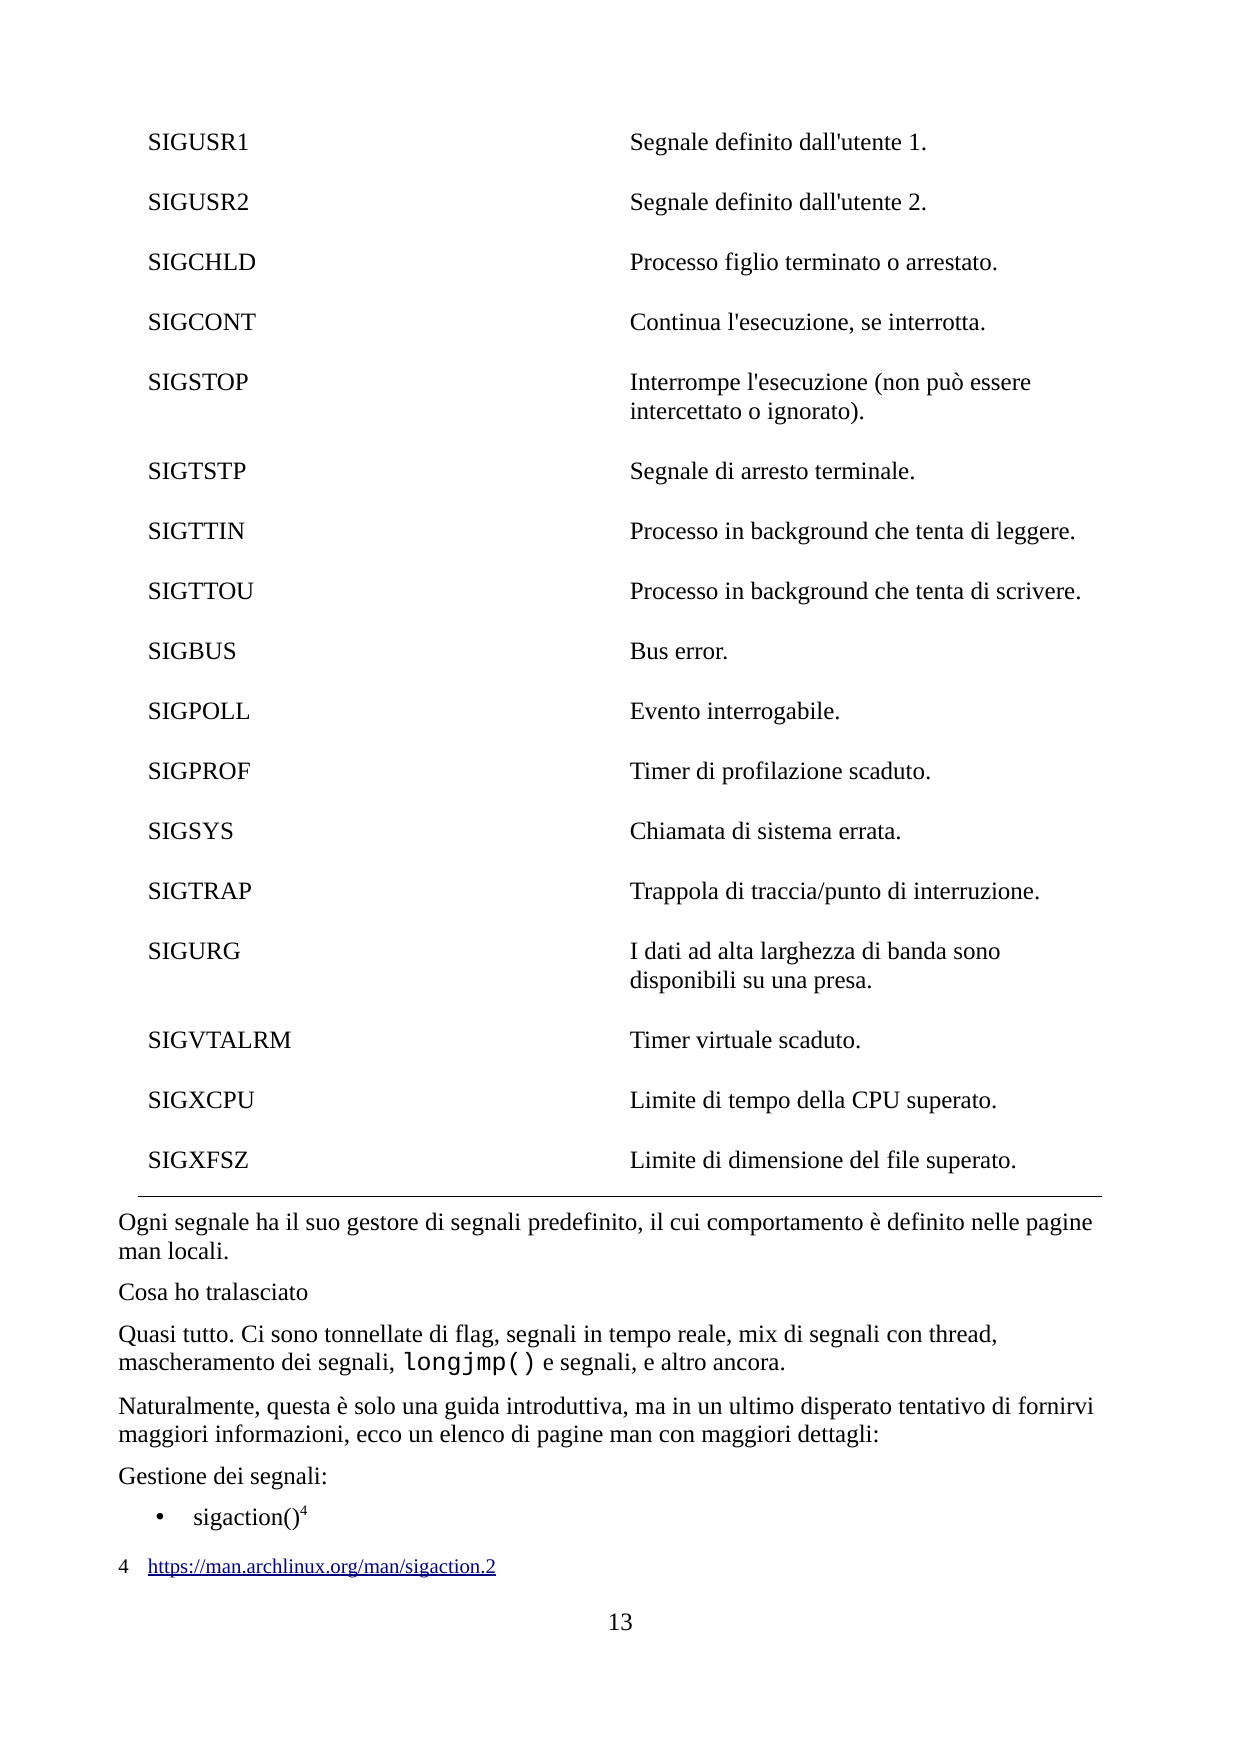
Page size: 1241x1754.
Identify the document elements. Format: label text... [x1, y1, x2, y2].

table_cell Bus error. [620, 627, 1102, 687]
table_cell SIGCHLD [138, 238, 620, 298]
table_cell Continua l'esecuzione, se interrotta. [620, 298, 1102, 358]
table_cell SIGVTALRM [138, 1016, 620, 1076]
table_cell Timer di profilazione scaduto. [620, 747, 1102, 807]
text Naturalmente, questa è solo una guida introduttiva, ma in un ultimo disperato tentativo di fornirvi maggiori informazioni, ecco un elenco di pagine man con maggiori dettagli: [118, 1391, 1122, 1448]
table_cell Timer virtuale scaduto. [620, 1016, 1102, 1076]
text Quasi tutto. Ci sono tonnellate di flag, segnali in tempo reale, mix di segnali con thread, mascheramento dei segnali, longjmp() e segnali, e altro ancora. [118, 1319, 1122, 1378]
table_cell Limite di tempo della CPU superato. [620, 1076, 1102, 1136]
table_cell SIGUSR1 [138, 118, 620, 178]
list sigaction() [156, 1502, 1122, 1531]
table_cell SIGTTOU [138, 567, 620, 627]
list https://man.archlinux.org/man/sigaction.2 [118, 1553, 1122, 1578]
table_cell SIGPOLL [138, 687, 620, 747]
text Cosa ho tralasciato [118, 1277, 1122, 1306]
table_cell Chiamata di sistema errata. [620, 807, 1102, 867]
table_cell I dati ad alta larghezza di banda sono disponibili su una presa. [620, 927, 1102, 1016]
table_cell SIGTTIN [138, 507, 620, 567]
table_cell SIGTRAP [138, 867, 620, 927]
table_cell Processo in background che tenta di scrivere. [620, 567, 1102, 627]
table_cell SIGSTOP [138, 358, 620, 447]
table_cell SIGXFSZ [138, 1136, 620, 1196]
table_cell Processo figlio terminato o arrestato. [620, 238, 1102, 298]
table_cell SIGURG [138, 927, 620, 1016]
table_cell SIGXCPU [138, 1076, 620, 1136]
table_cell Segnale di arresto terminale. [620, 447, 1102, 507]
table_cell SIGSYS [138, 807, 620, 867]
table_cell SIGPROF [138, 747, 620, 807]
table_cell Trappola di traccia/punto di interruzione. [620, 867, 1102, 927]
table_cell SIGTSTP [138, 447, 620, 507]
text Ogni segnale ha il suo gestore di segnali predefinito, il cui comportamento è definito nelle pagine man locali. [118, 1207, 1122, 1265]
table_cell Interrompe l'esecuzione (non può essere intercettato o ignorato). [620, 358, 1102, 447]
table_cell Segnale definito dall'utente 1. [620, 118, 1102, 178]
table_cell Limite di dimensione del file superato. [620, 1136, 1102, 1196]
table_cell SIGUSR2 [138, 178, 620, 238]
text Gestione dei segnali: [118, 1461, 1122, 1489]
table_cell Segnale definito dall'utente 2. [620, 178, 1102, 238]
table_cell Evento interrogabile. [620, 687, 1102, 747]
table_cell SIGBUS [138, 627, 620, 687]
table_cell SIGCONT [138, 298, 620, 358]
table_cell Processo in background che tenta di leggere. [620, 507, 1102, 567]
